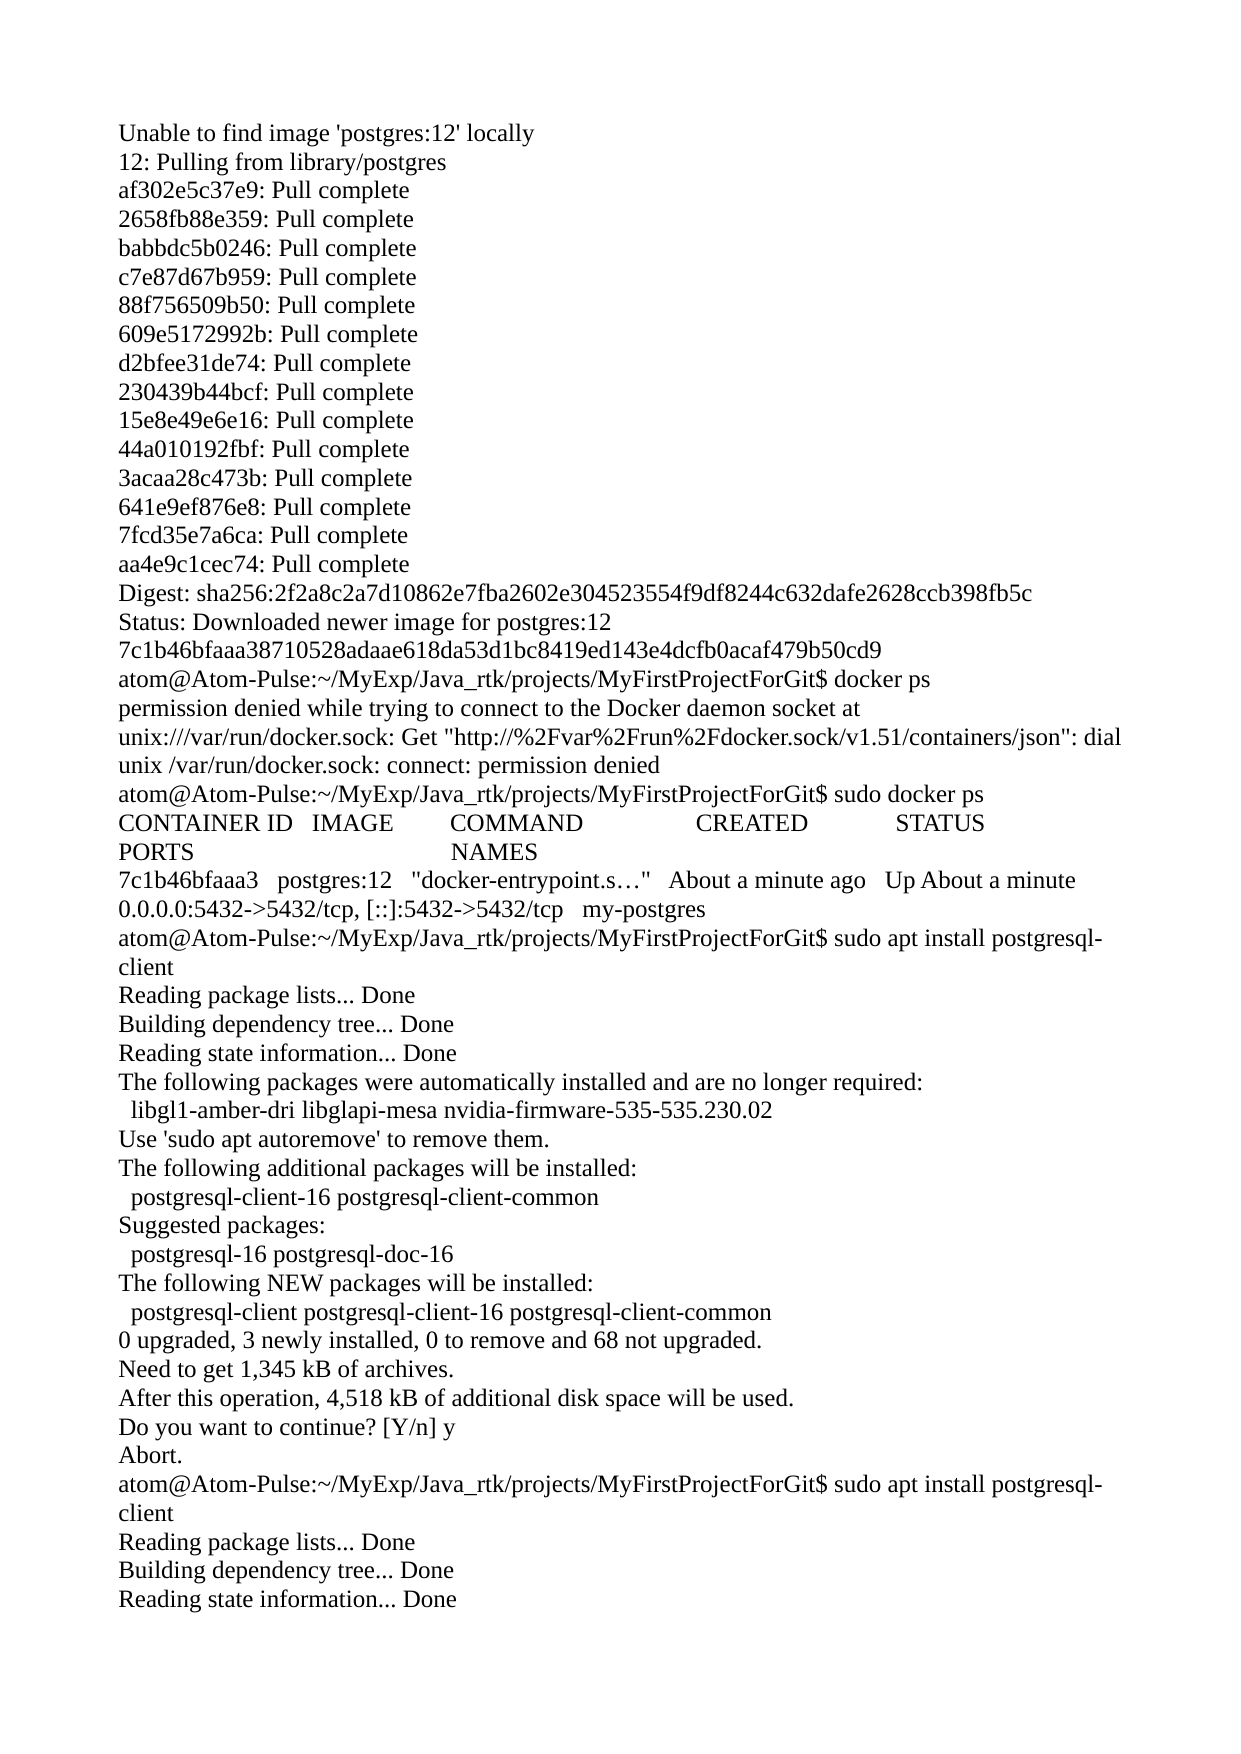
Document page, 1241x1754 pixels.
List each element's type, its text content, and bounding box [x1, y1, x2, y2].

text Do you want to continue? [Y/n] y [118, 1412, 1122, 1441]
text atom@Atom-Pulse:~/MyExp/Java_rtk/projects/MyFirstProjectForGit$ sudo apt install postgresql-client [118, 923, 1122, 981]
text 2658fb88e359: Pull complete [118, 204, 1122, 233]
text Use 'sudo apt autoremove' to remove them. [118, 1124, 1122, 1153]
text 44a010192fbf: Pull complete [118, 434, 1122, 463]
text 7c1b46bfaaa3 postgres:12 "docker-entrypoint.s…" About a minute ago Up About a minute 0.0.0.0:5432->5432/tcp, [::]:5432->5432/tcp my-postgres [118, 866, 1122, 923]
text Abort. [118, 1441, 1122, 1469]
text The following packages were automatically installed and are no longer required: [118, 1067, 1122, 1096]
text 7c1b46bfaaa38710528adaae618da53d1bc8419ed143e4dcfb0acaf479b50cd9 [118, 636, 1122, 664]
text Suggested packages: [118, 1211, 1122, 1239]
text 88f756509b50: Pull complete [118, 291, 1122, 319]
text 12: Pulling from library/postgres [118, 147, 1122, 176]
text libgl1-amber-dri libglapi-mesa nvidia-firmware-535-535.230.02 [118, 1096, 1122, 1124]
text After this operation, 4,518 kB of additional disk space will be used. [118, 1383, 1122, 1412]
text 609e5172992b: Pull complete [118, 319, 1122, 348]
text Digest: sha256:2f2a8c2a7d10862e7fba2602e304523554f9df8244c632dafe2628ccb398fb5c [118, 578, 1122, 607]
text CONTAINER ID IMAGE COMMAND CREATED STATUS PORTS NAMES [118, 808, 1122, 866]
text Reading state information... Done [118, 1038, 1122, 1067]
text Reading package lists... Done [118, 981, 1122, 1009]
text babbdc5b0246: Pull complete [118, 233, 1122, 262]
text 7fcd35e7a6ca: Pull complete [118, 521, 1122, 549]
text The following additional packages will be installed: [118, 1153, 1122, 1182]
text c7e87d67b959: Pull complete [118, 262, 1122, 291]
text 3acaa28c473b: Pull complete [118, 463, 1122, 492]
text 0 upgraded, 3 newly installed, 0 to remove and 68 not upgraded. [118, 1326, 1122, 1354]
text 641e9ef876e8: Pull complete [118, 492, 1122, 521]
text postgresql-client postgresql-client-16 postgresql-client-common [118, 1297, 1122, 1326]
text Reading state information... Done [118, 1584, 1122, 1613]
text The following NEW packages will be installed: [118, 1268, 1122, 1297]
text 15e8e49e6e16: Pull complete [118, 406, 1122, 434]
text Status: Downloaded newer image for postgres:12 [118, 607, 1122, 636]
text d2bfee31de74: Pull complete [118, 348, 1122, 377]
text 230439b44bcf: Pull complete [118, 377, 1122, 406]
text permission denied while trying to connect to the Docker daemon socket at unix:///var/run/docker.sock: Get "http://%2Fvar%2Frun%2Fdocker.sock/v1.51/containers/json": dial unix /var/run/docker.sock: connect: permission denied [118, 693, 1122, 779]
text Reading package lists... Done [118, 1527, 1122, 1556]
text postgresql-client-16 postgresql-client-common [118, 1182, 1122, 1211]
text Building dependency tree... Done [118, 1556, 1122, 1584]
text aa4e9c1cec74: Pull complete [118, 549, 1122, 578]
text atom@Atom-Pulse:~/MyExp/Java_rtk/projects/MyFirstProjectForGit$ docker ps [118, 664, 1122, 693]
text Need to get 1,345 kB of archives. [118, 1354, 1122, 1383]
text atom@Atom-Pulse:~/MyExp/Java_rtk/projects/MyFirstProjectForGit$ sudo apt install postgresql-client [118, 1469, 1122, 1527]
text atom@Atom-Pulse:~/MyExp/Java_rtk/projects/MyFirstProjectForGit$ sudo docker ps [118, 779, 1122, 808]
text Unable to find image 'postgres:12' locally [118, 118, 1122, 147]
text postgresql-16 postgresql-doc-16 [118, 1239, 1122, 1268]
text Building dependency tree... Done [118, 1009, 1122, 1038]
text af302e5c37e9: Pull complete [118, 176, 1122, 204]
